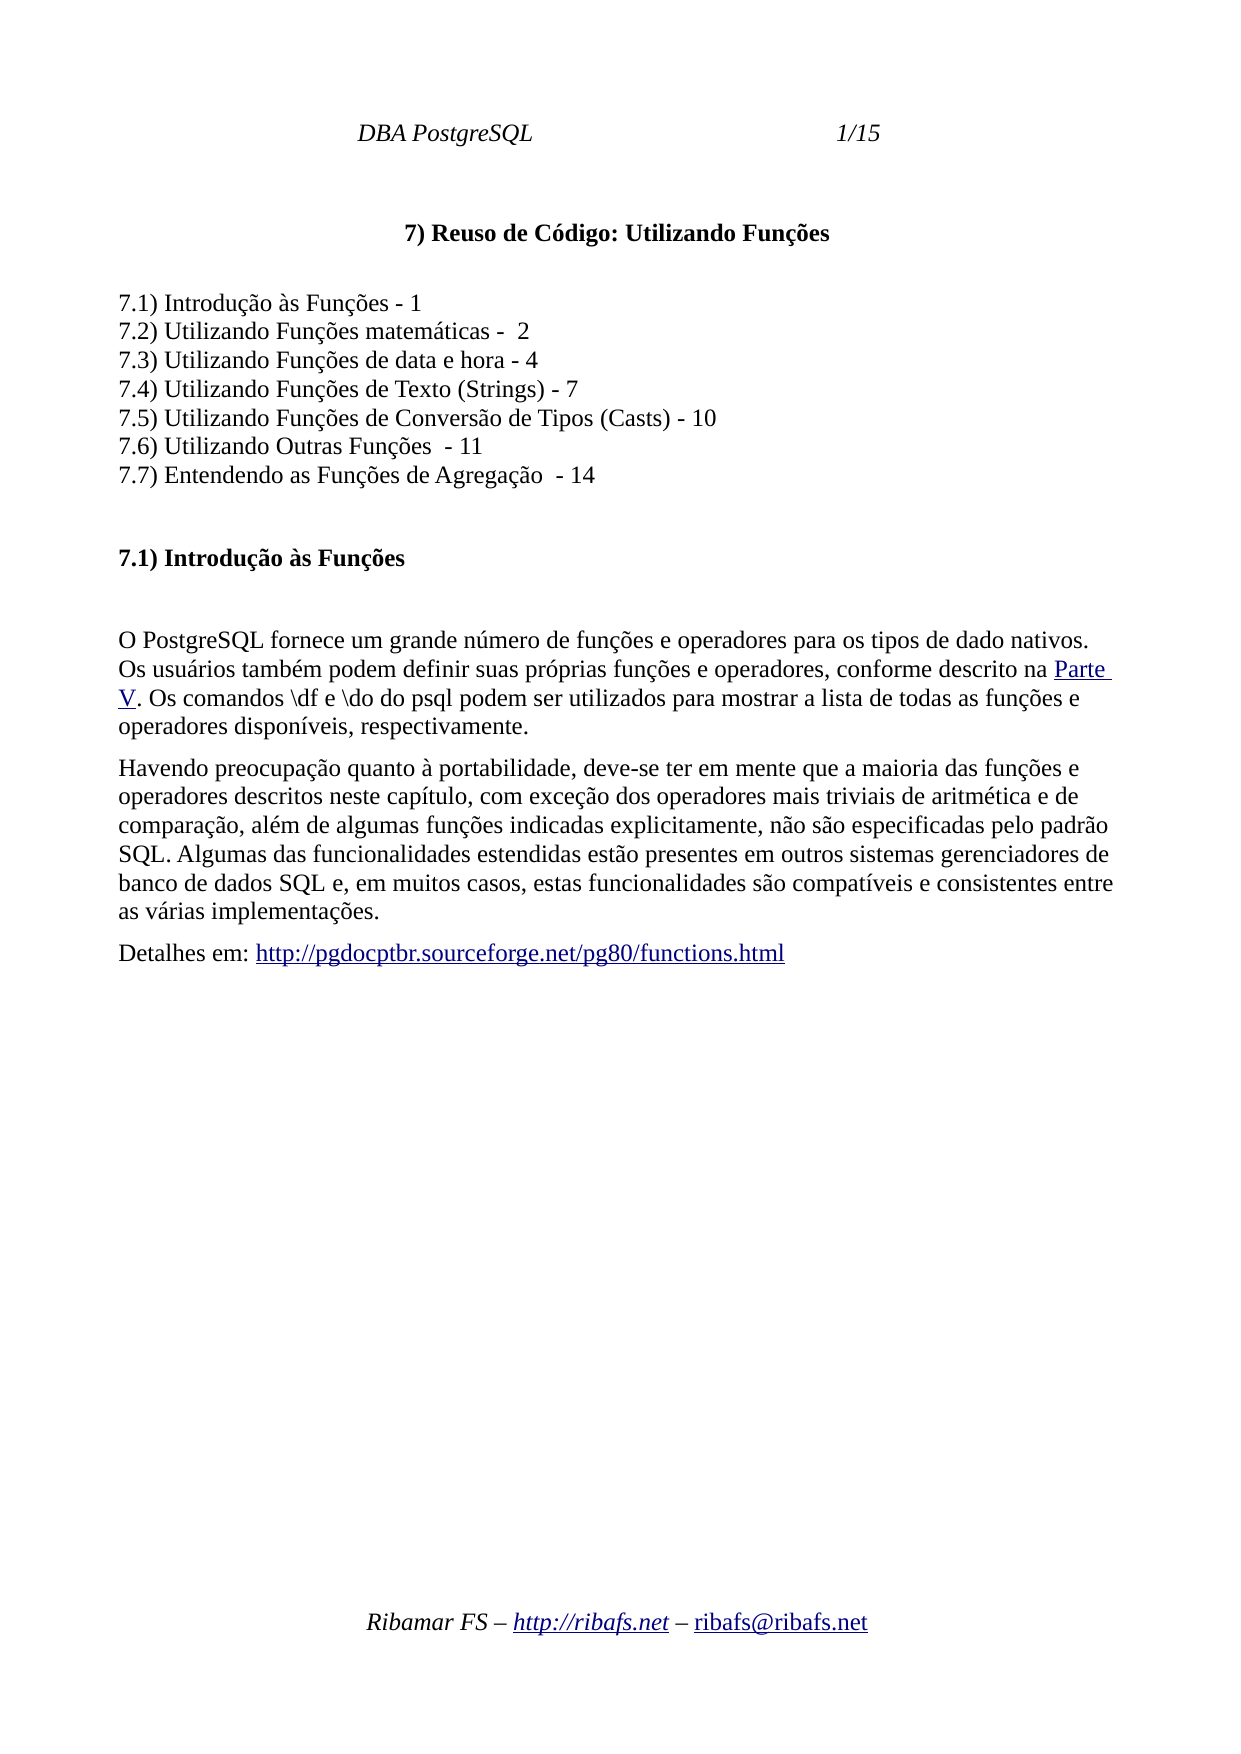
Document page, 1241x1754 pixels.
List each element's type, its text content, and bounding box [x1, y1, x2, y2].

text 7.1) Introdução às Funções - 1 7.2) Utilizando Funções matemáticas - 2 7.3) Utilizando Funções de data e hora - 4 7.4) Utilizando Funções de Texto (Strings) - 7 7.5) Utilizando Funções de Conversão de Tipos (Casts) - 10 7.6) Utilizando Outras Funções - 11 7.7) Entendendo as Funções de Agregação - 14 [118, 288, 1122, 489]
text 7) Reuso de Código: Utilizando Funções [118, 218, 1122, 275]
text O PostgreSQL fornece um grande número de funções e operadores para os tipos de dado nativos. Os usuários também podem definir suas próprias funções e operadores, conforme descrito na Parte V. Os comandos \df e \do do psql podem ser utilizados para mostrar a lista de todas as funções e operadores disponíveis, respectivamente. [118, 625, 1122, 740]
text 7.1) Introdução às Funções [118, 543, 1122, 571]
text Detalhes em: http://pgdocptbr.sourceforge.net/pg80/functions.html [118, 938, 1122, 966]
text Havendo preocupação quanto à portabilidade, deve-se ter em mente que a maioria das funções e operadores descritos neste capítulo, com exceção dos operadores mais triviais de aritmética e de comparação, além de algumas funções indicadas explicitamente, não são especificadas pelo padrão SQL. Algumas das funcionalidades estendidas estão presentes em outros sistemas gerenciadores de banco de dados SQL e, em muitos casos, estas funcionalidades são compatíveis e consistentes entre as várias implementações. [118, 753, 1122, 925]
